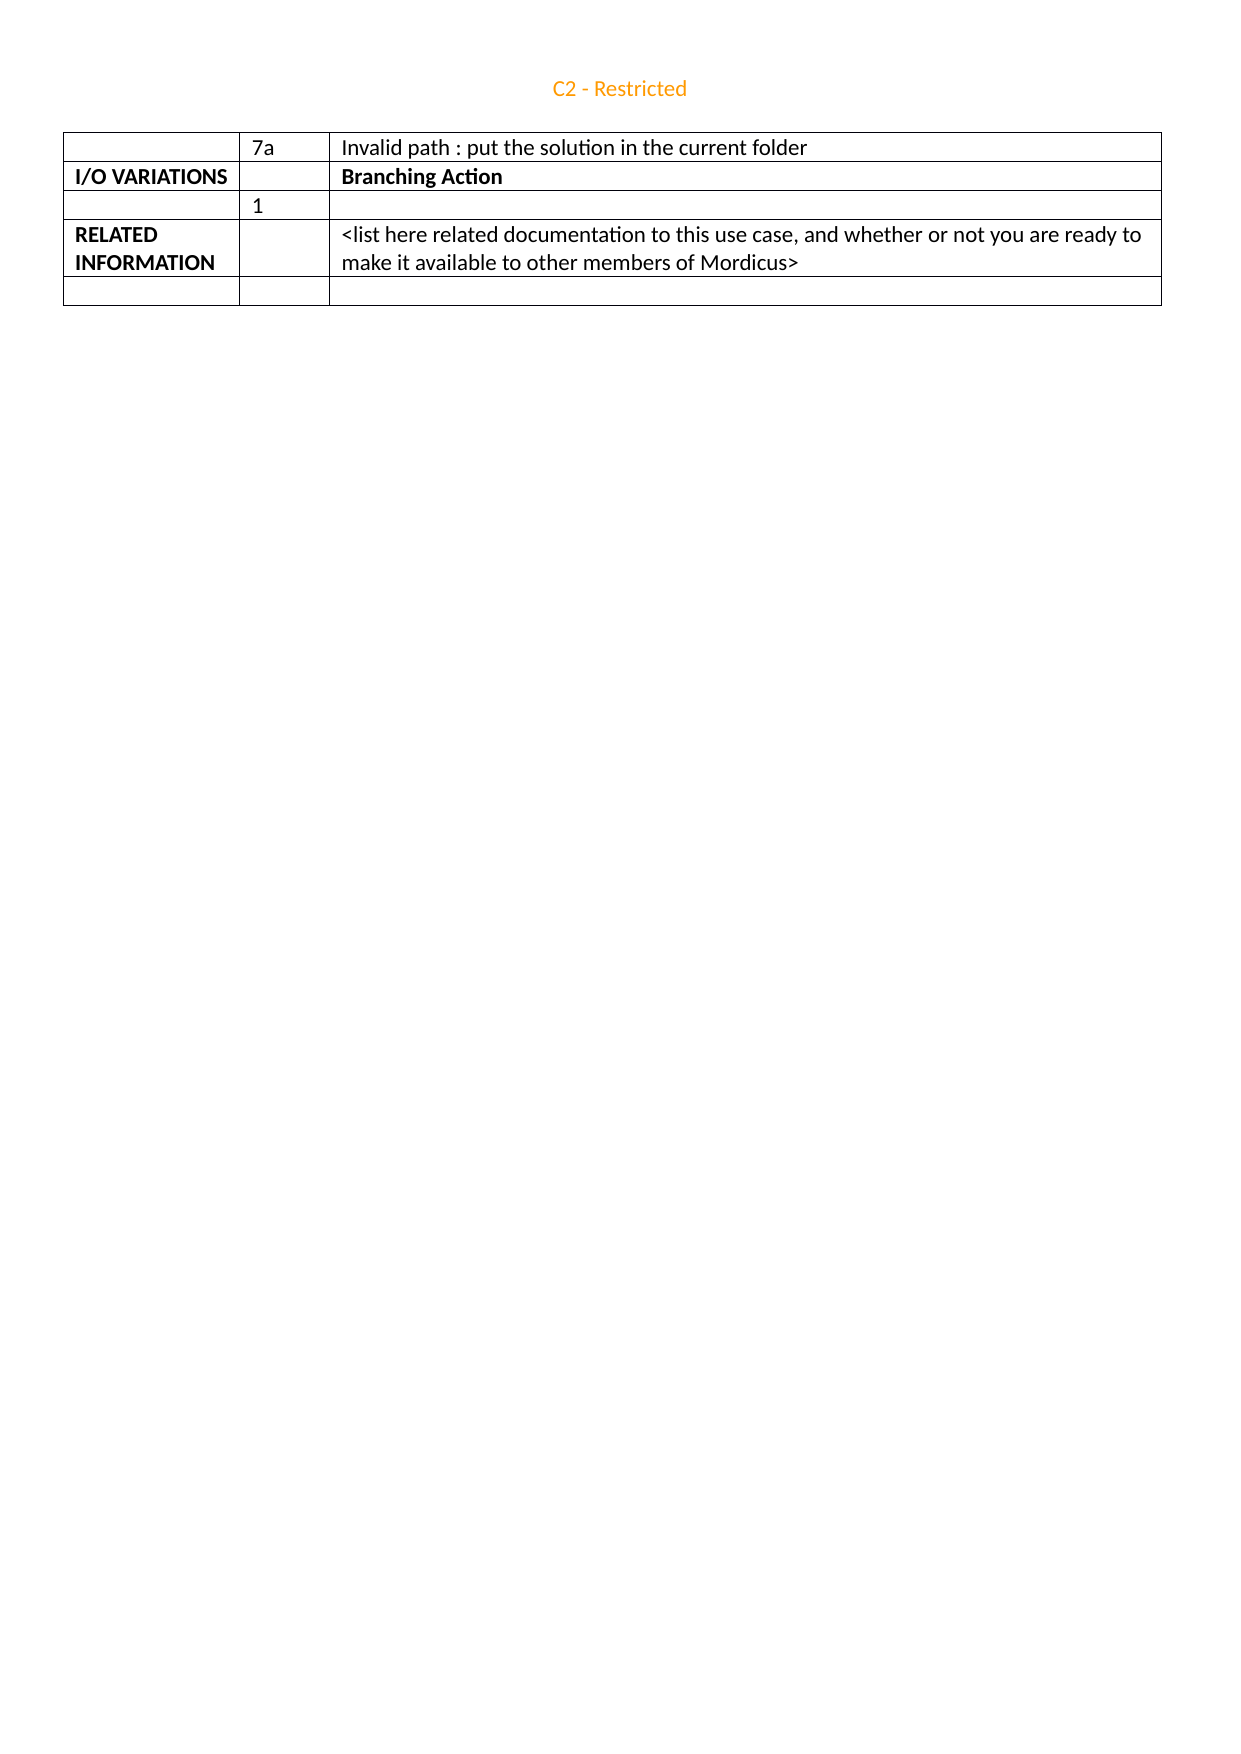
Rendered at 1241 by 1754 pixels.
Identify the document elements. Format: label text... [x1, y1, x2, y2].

table_cell [240, 162, 329, 190]
table_cell RELATED INFORMATION [64, 220, 239, 276]
table_cell [64, 133, 239, 161]
table_cell 1 [240, 191, 329, 219]
table_cell [330, 277, 1161, 305]
table_cell <list here related documentation to this use case, and whether or not you are ready to make it available to other members of Mordicus> [330, 220, 1161, 276]
table_cell [240, 277, 329, 305]
table_cell [240, 220, 329, 276]
table_cell [330, 191, 1161, 219]
table_cell Invalid path : put the solution in the current folder [330, 133, 1161, 161]
table_cell Branching Action [330, 162, 1161, 190]
table_cell 7a [240, 133, 329, 161]
table_cell I/O VARIATIONS [64, 162, 239, 190]
table_cell [64, 191, 239, 219]
table_cell [64, 277, 239, 305]
